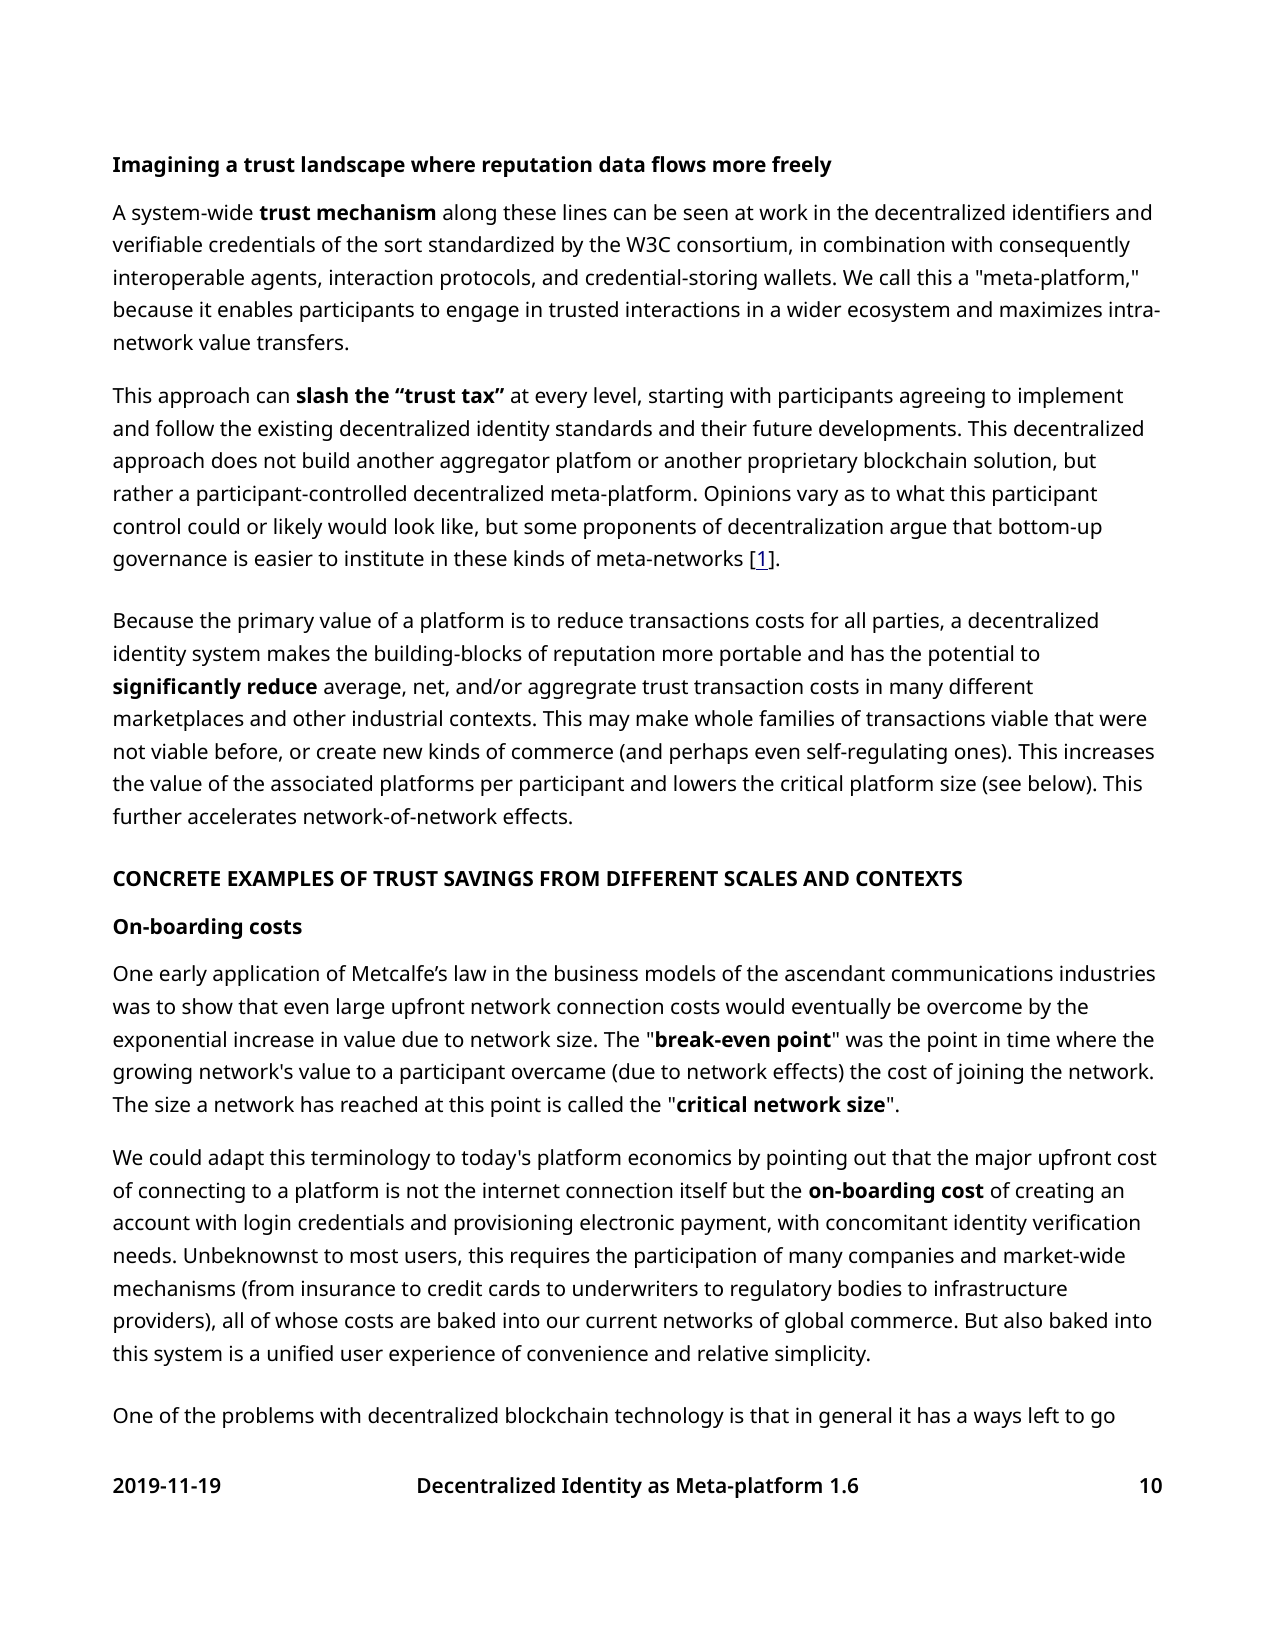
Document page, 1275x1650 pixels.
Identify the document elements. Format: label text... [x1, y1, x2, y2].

subtitle On-boarding costs [112, 912, 1162, 940]
text This approach can slash the “trust tax” at every level, starting with participants agreeing to implement and follow the existing decentralized identity standards and their future developments. This decentralized approach does not build another aggregator platfom or another proprietary blockchain solution, but rather a participant-controlled decentralized meta-platform. Opinions vary as to what this participant control could or likely would look like, but some proponents of decentralization argue that bottom-up governance is easier to institute in these kinds of meta-networks [1]. [112, 381, 1162, 573]
text A system-wide trust mechanism along these lines can be seen at work in the decentralized identifiers and verifiable credentials of the sort standardized by the W3C consortium, in combination with consequently interoperable agents, interaction protocols, and credential-storing wallets. We call this a "meta-platform," because it enables participants to engage in trusted interactions in a wider ecosystem and maximizes intra-network value transfers. [112, 198, 1162, 356]
text We could adapt this terminology to today's platform economics by pointing out that the major upfront cost of connecting to a platform is not the internet connection itself but the on-boarding cost of creating an account with login credentials and provisioning electronic payment, with concomitant identity verification needs. Unbeknownst to most users, this requires the participation of many companies and market-wide mechanisms (from insurance to credit cards to underwriters to regulatory bodies to infrastructure providers), all of whose costs are baked into our current networks of global commerce. But also baked into this system is a unified user experience of convenience and relative simplicity. [112, 1143, 1162, 1367]
text One early application of Metcalfe’s law in the business models of the ascendant communications industries was to show that even large upfront network connection costs would eventually be overcome by the exponential increase in value due to network size. The "break-even point" was the point in time where the growing network's value to a participant overcame (due to network effects) the cost of joining the network. The size a network has reached at this point is called the "critical network size". [112, 959, 1162, 1118]
text Because the primary value of a platform is to reduce transactions costs for all parties, a decentralized identity system makes the building-blocks of reputation more portable and has the potential to significantly reduce average, net, and/or aggregrate trust transaction costs in many different marketplaces and other industrial contexts. This may make whole families of transactions viable that were not viable before, or create new kinds of commerce (and perhaps even self-regulating ones). This increases the value of the associated platforms per participant and lowers the critical platform size (see below). This further accelerates network-of-network effects. [112, 607, 1162, 831]
subtitle Imagining a trust landscape where reputation data flows more freely [112, 150, 1162, 178]
text One of the problems with decentralized blockchain technology is that in general it has a ways left to go [112, 1401, 1162, 1429]
subtitle Concrete examples of trust savings from different scales and contexts [112, 864, 1162, 893]
